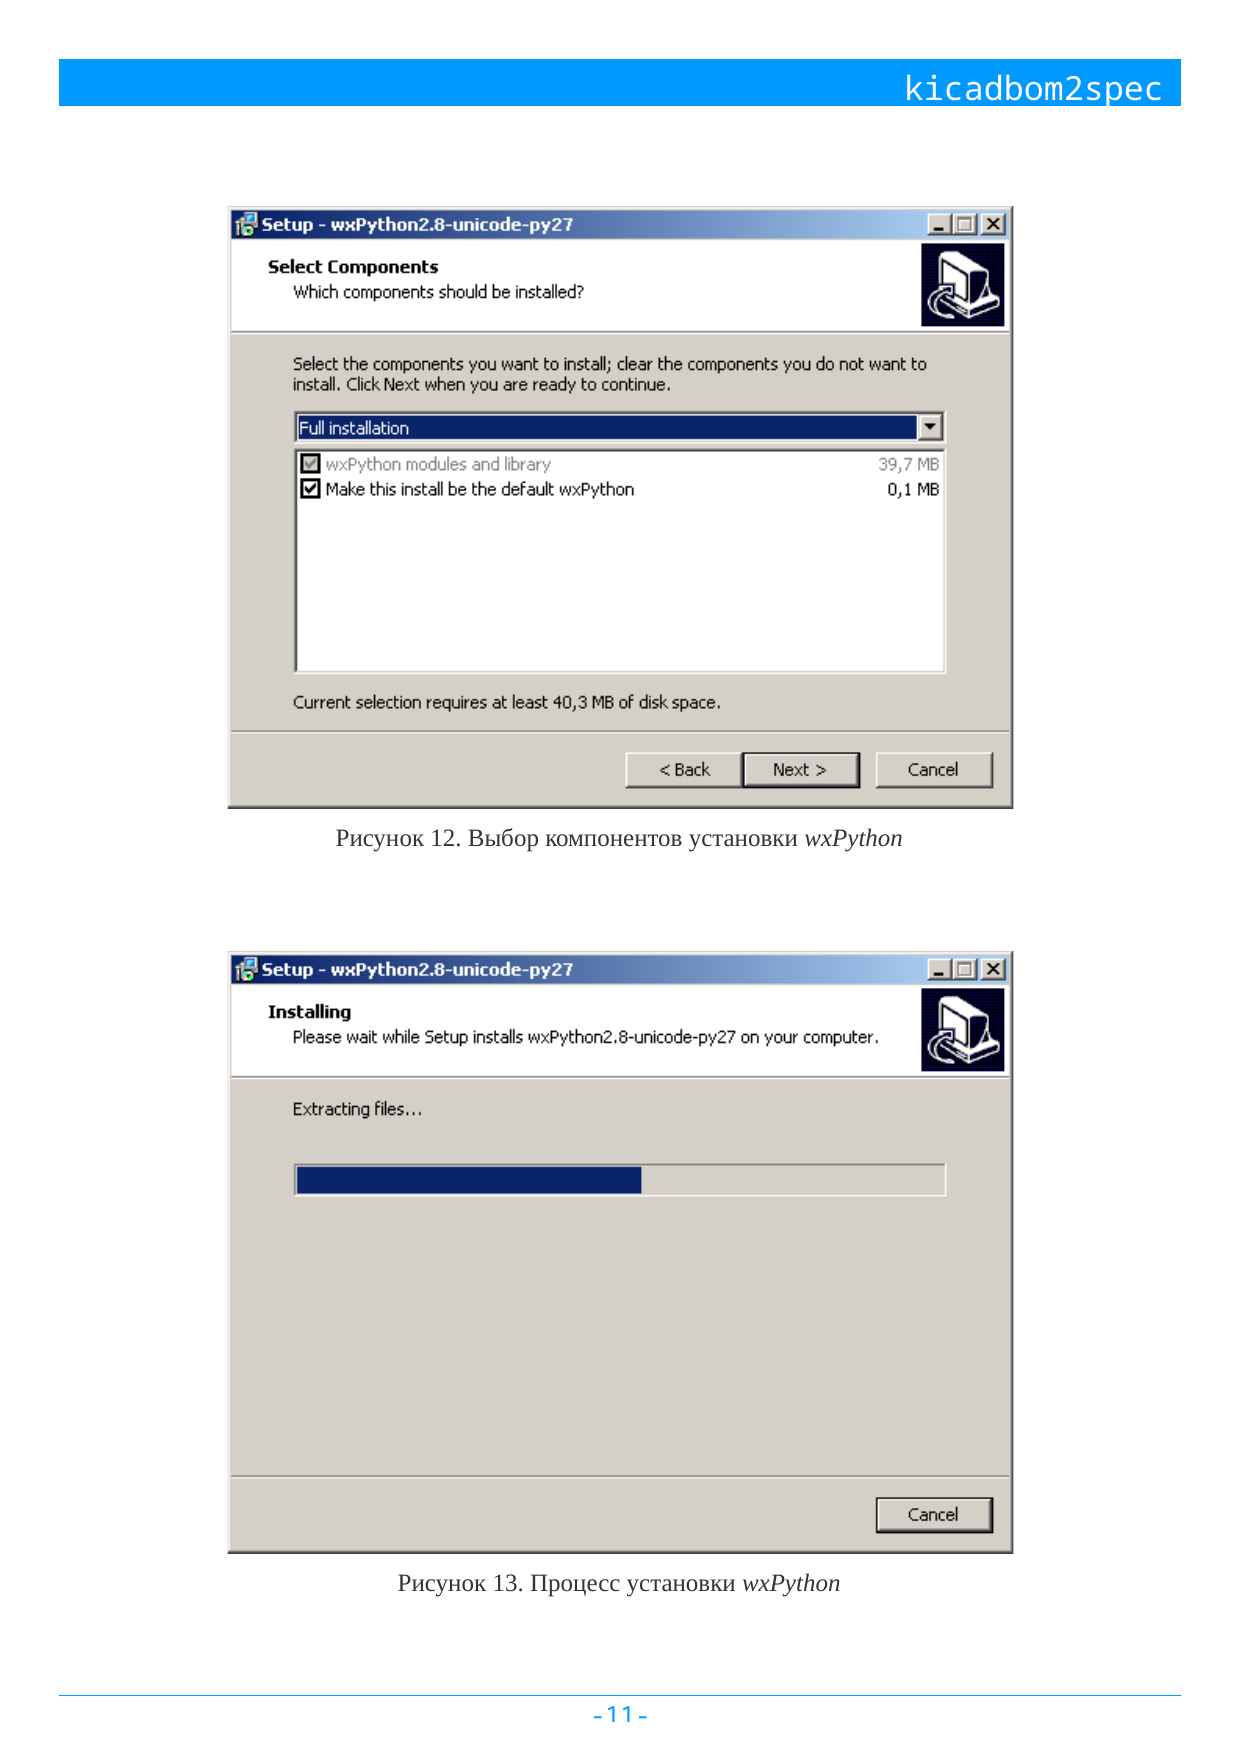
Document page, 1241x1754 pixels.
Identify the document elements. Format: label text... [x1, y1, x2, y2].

text Рисунок 13. Процесс установки wxPython [227, 1554, 1013, 1596]
text Рисунок 12. Выбор компонентов установки wxPython [227, 809, 1013, 851]
picture [227, 951, 1014, 1554]
picture [227, 206, 1014, 809]
